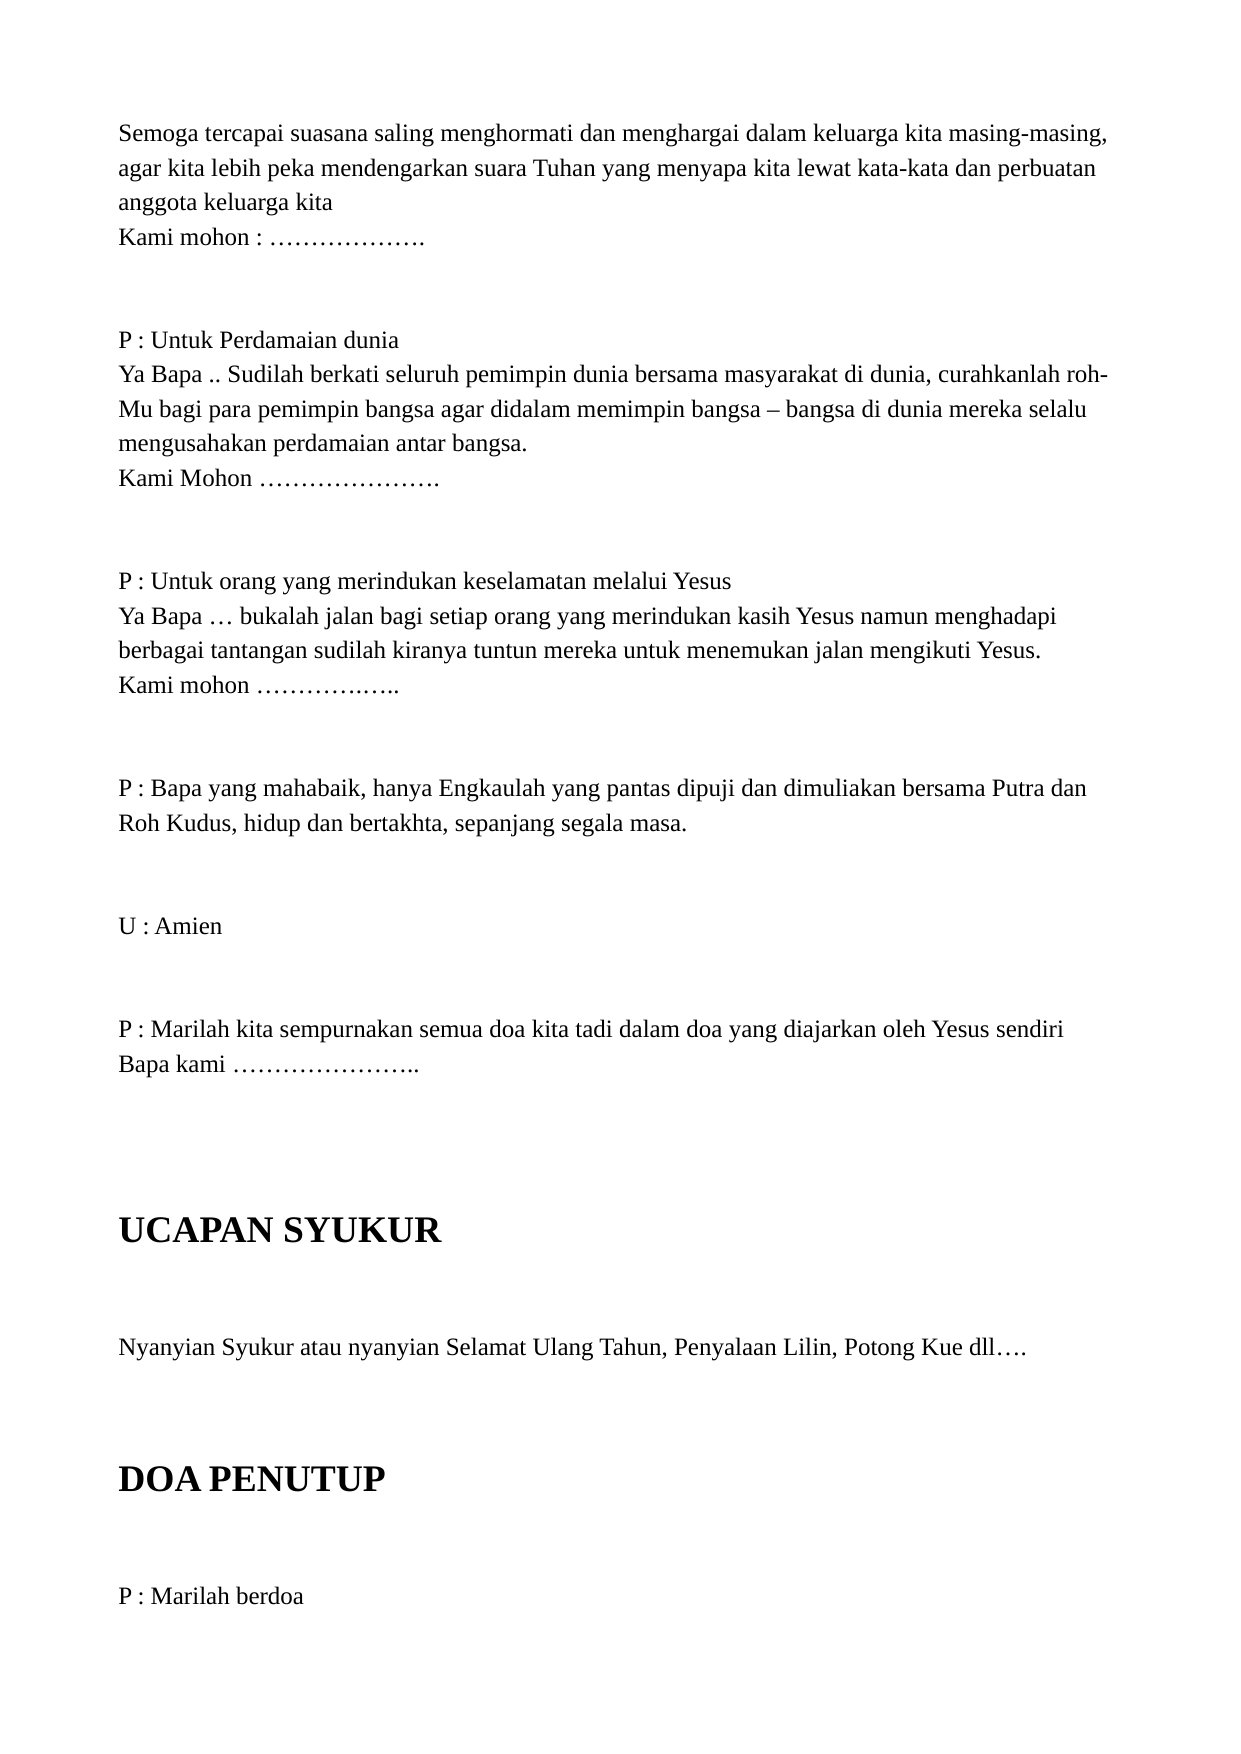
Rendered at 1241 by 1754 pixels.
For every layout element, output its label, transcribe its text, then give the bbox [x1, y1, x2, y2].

subtitle UCAPAN SYUKUR [118, 1208, 1122, 1251]
text P : Untuk Perdamaian dunia Ya Bapa .. Sudilah berkati seluruh pemimpin dunia bersama masyarakat di dunia, curahkanlah roh-Mu bagi para pemimpin bangsa agar didalam memimpin bangsa – bangsa di dunia mereka selalu mengusahakan perdamaian antar bangsa. Kami Mohon …………………. [118, 325, 1122, 561]
text P : Marilah kita sempurnakan semua doa kita tadi dalam doa yang diajarkan oleh Yesus sendiri Bapa kami ………………….. [118, 1014, 1122, 1181]
subtitle DOA PENUTUP [118, 1457, 1122, 1500]
text Semoga tercapai suasana saling menghormati dan menghargai dalam keluarga kita masing-masing, agar kita lebih peka mendengarkan suara Tuhan yang menyapa kita lewat kata-kata dan perbuatan anggota keluarga kita Kami mohon : ………………. [118, 118, 1122, 319]
text P : Bapa yang mahabaik, hanya Engkaulah yang pantas dipuji dan dimuliakan bersama Putra dan Roh Kudus, hidup dan bertakhta, sepanjang segala masa. [118, 773, 1122, 905]
text U : Amien [118, 911, 1122, 1009]
text P : Marilah berdoa [118, 1512, 1122, 1610]
text P : Untuk orang yang merindukan keselamatan melalui Yesus Ya Bapa … bukalah jalan bagi setiap orang yang merindukan kasih Yesus namun menghadapi berbagai tantangan sudilah kiranya tuntun mereka untuk menemukan jalan mengikuti Yesus. Kami mohon ………….….. [118, 566, 1122, 767]
text Nyanyian Syukur atau nyanyian Selamat Ulang Tahun, Penyalaan Lilin, Potong Kue dll…. [118, 1263, 1122, 1430]
